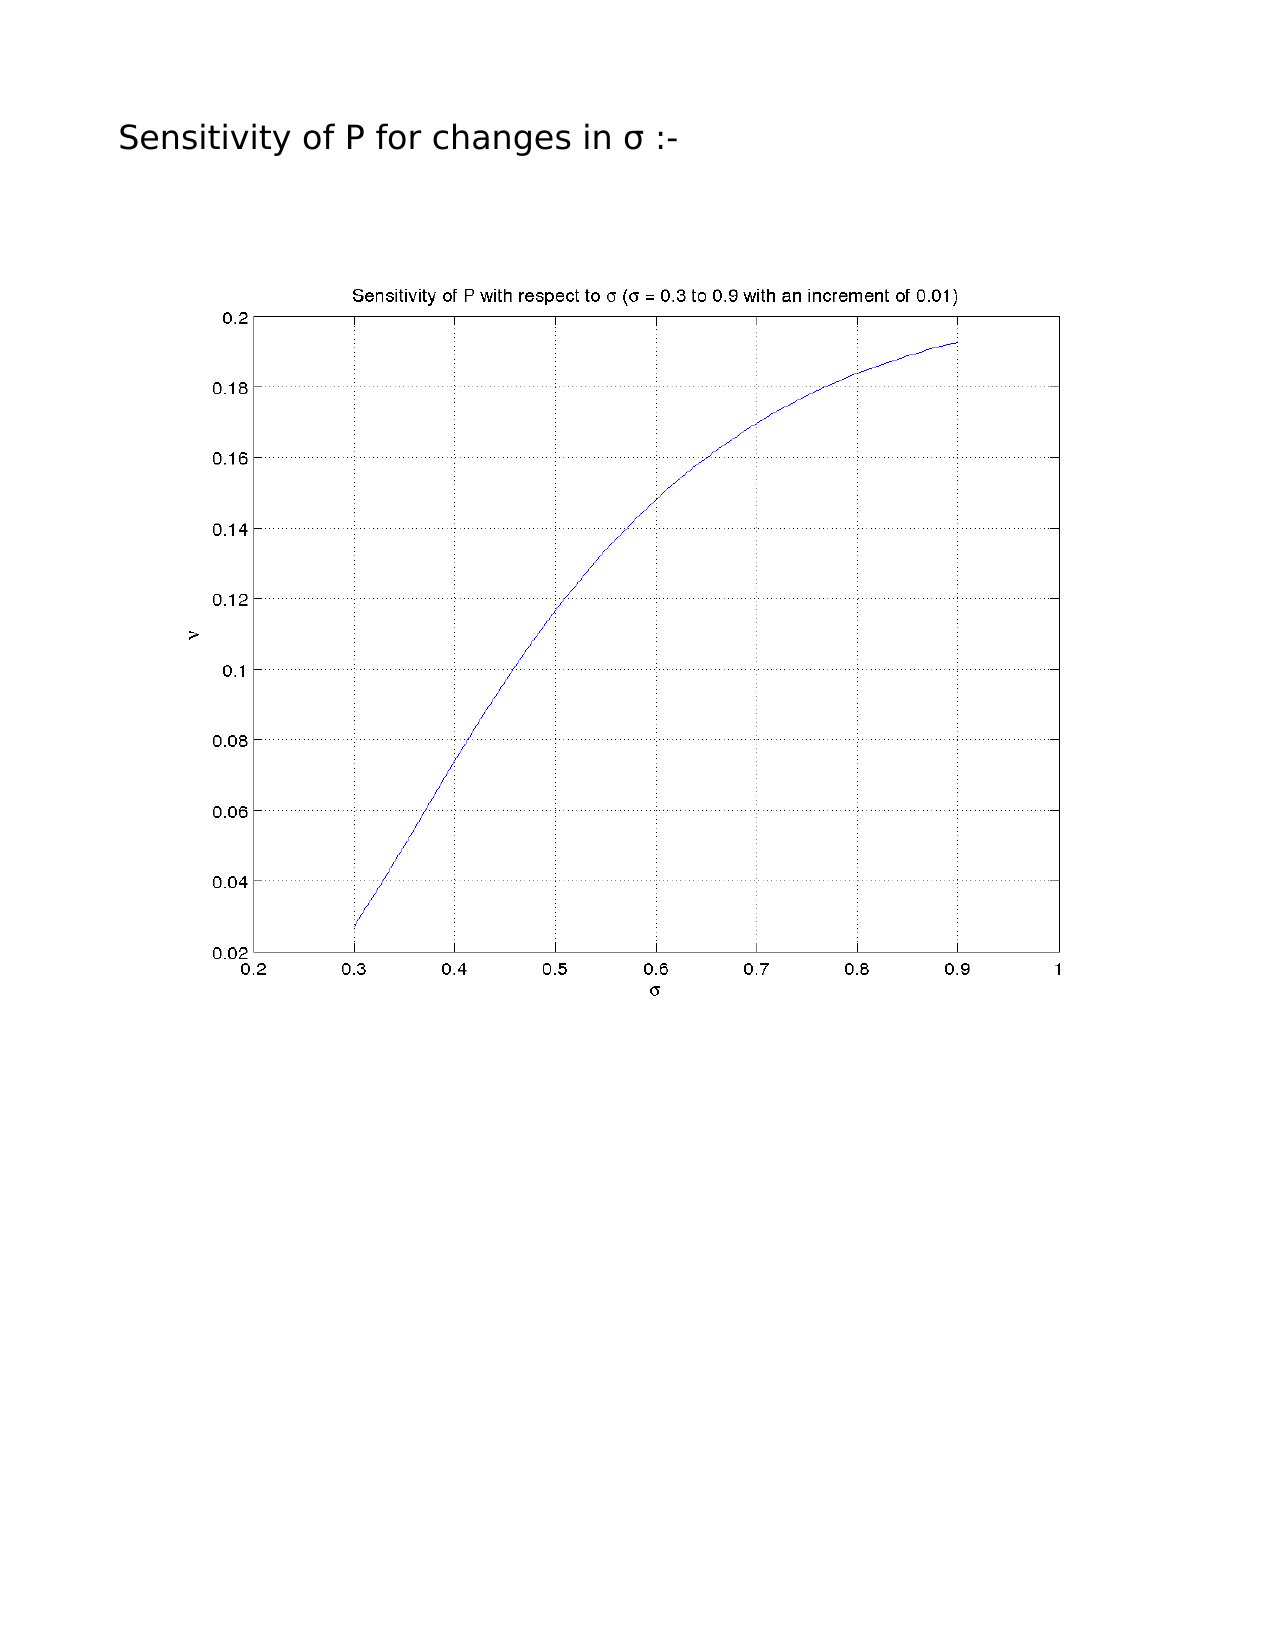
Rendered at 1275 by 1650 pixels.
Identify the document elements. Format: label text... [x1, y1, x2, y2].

text Sensitivity of P for changes in σ :- [118, 118, 1157, 157]
picture [118, 257, 1157, 1037]
